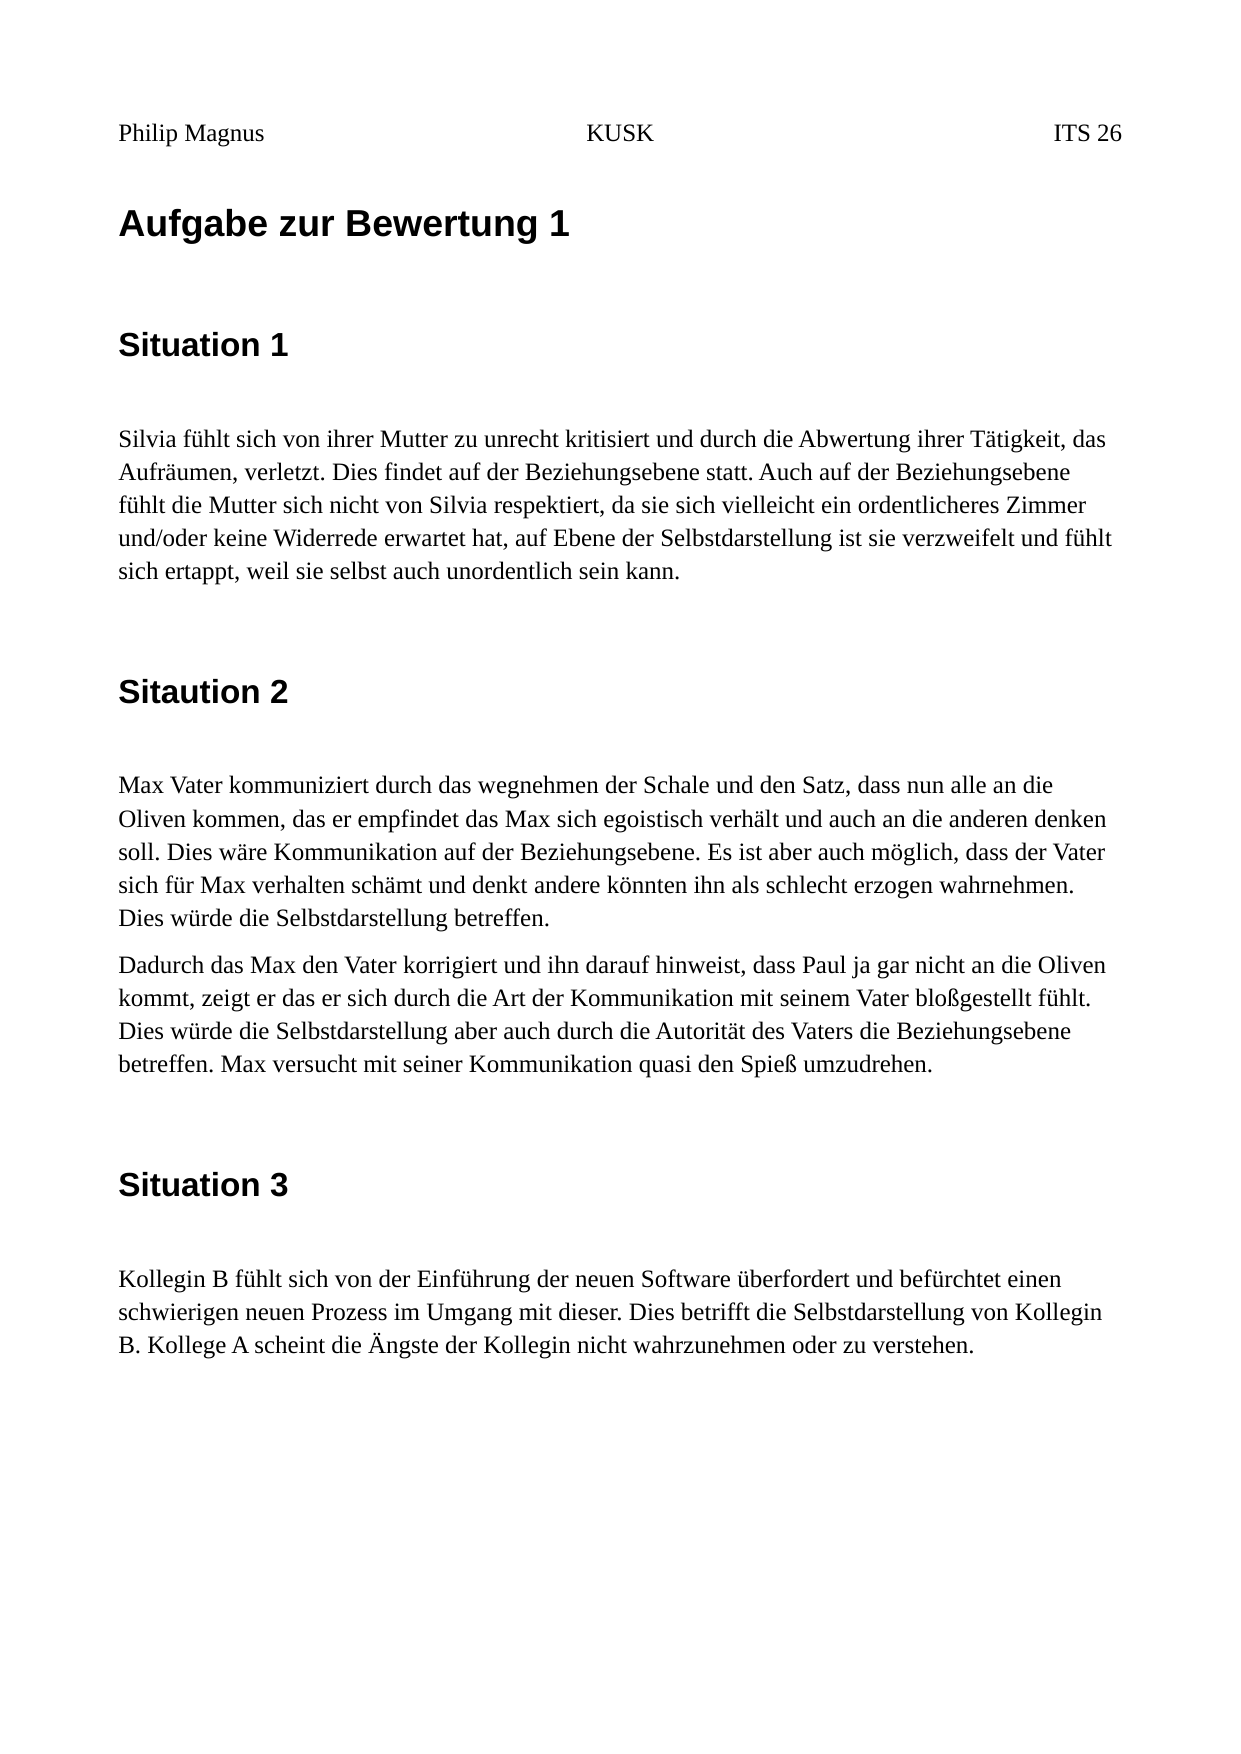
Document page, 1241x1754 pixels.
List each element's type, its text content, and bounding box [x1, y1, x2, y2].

subtitle Situation 1 [118, 325, 1122, 364]
subtitle Situation 3 [118, 1165, 1122, 1204]
subtitle Aufgabe zur Bewertung 1 [118, 201, 1122, 244]
text Silvia fühlt sich von ihrer Mutter zu unrecht kritisiert und durch die Abwertung ihrer Tätigkeit, das Aufräumen, verletzt. Dies findet auf der Beziehungsebene statt. Auch auf der Beziehungsebene fühlt die Mutter sich nicht von Silvia respektiert, da sie sich vielleicht ein ordentlicheres Zimmer und/oder keine Widerrede erwartet hat, auf Ebene der Selbstdarstellung ist sie verzweifelt und fühlt sich ertappt, weil sie selbst auch unordentlich sein kann. [118, 424, 1122, 585]
text Max Vater kommuniziert durch das wegnehmen der Schale und den Satz, dass nun alle an die Oliven kommen, das er empfindet das Max sich egoistisch verhält und auch an die anderen denken soll. Dies wäre Kommunikation auf der Beziehungsebene. Es ist aber auch möglich, dass der Vater sich für Max verhalten schämt und denkt andere könnten ihn als schlecht erzogen wahrnehmen. Dies würde die Selbstdarstellung betreffen. [118, 771, 1122, 931]
subtitle Sitaution 2 [118, 672, 1122, 711]
text Dadurch das Max den Vater korrigiert und ihn darauf hinweist, dass Paul ja gar nicht an die Oliven kommt, zeigt er das er sich durch die Art der Kommunikation mit seinem Vater bloßgestellt fühlt. Dies würde die Selbstdarstellung aber auch durch die Autorität des Vaters die Beziehungsebene betreffen. Max versucht mit seiner Kommunikation quasi den Spieß umzudrehen. [118, 950, 1122, 1078]
text Kollegin B fühlt sich von der Einführung der neuen Software überfordert und befürchtet einen schwierigen neuen Prozess im Umgang mit dieser. Dies betrifft die Selbstdarstellung von Kollegin B. Kollege A scheint die Ängste der Kollegin nicht wahrzunehmen oder zu verstehen. [118, 1264, 1122, 1359]
